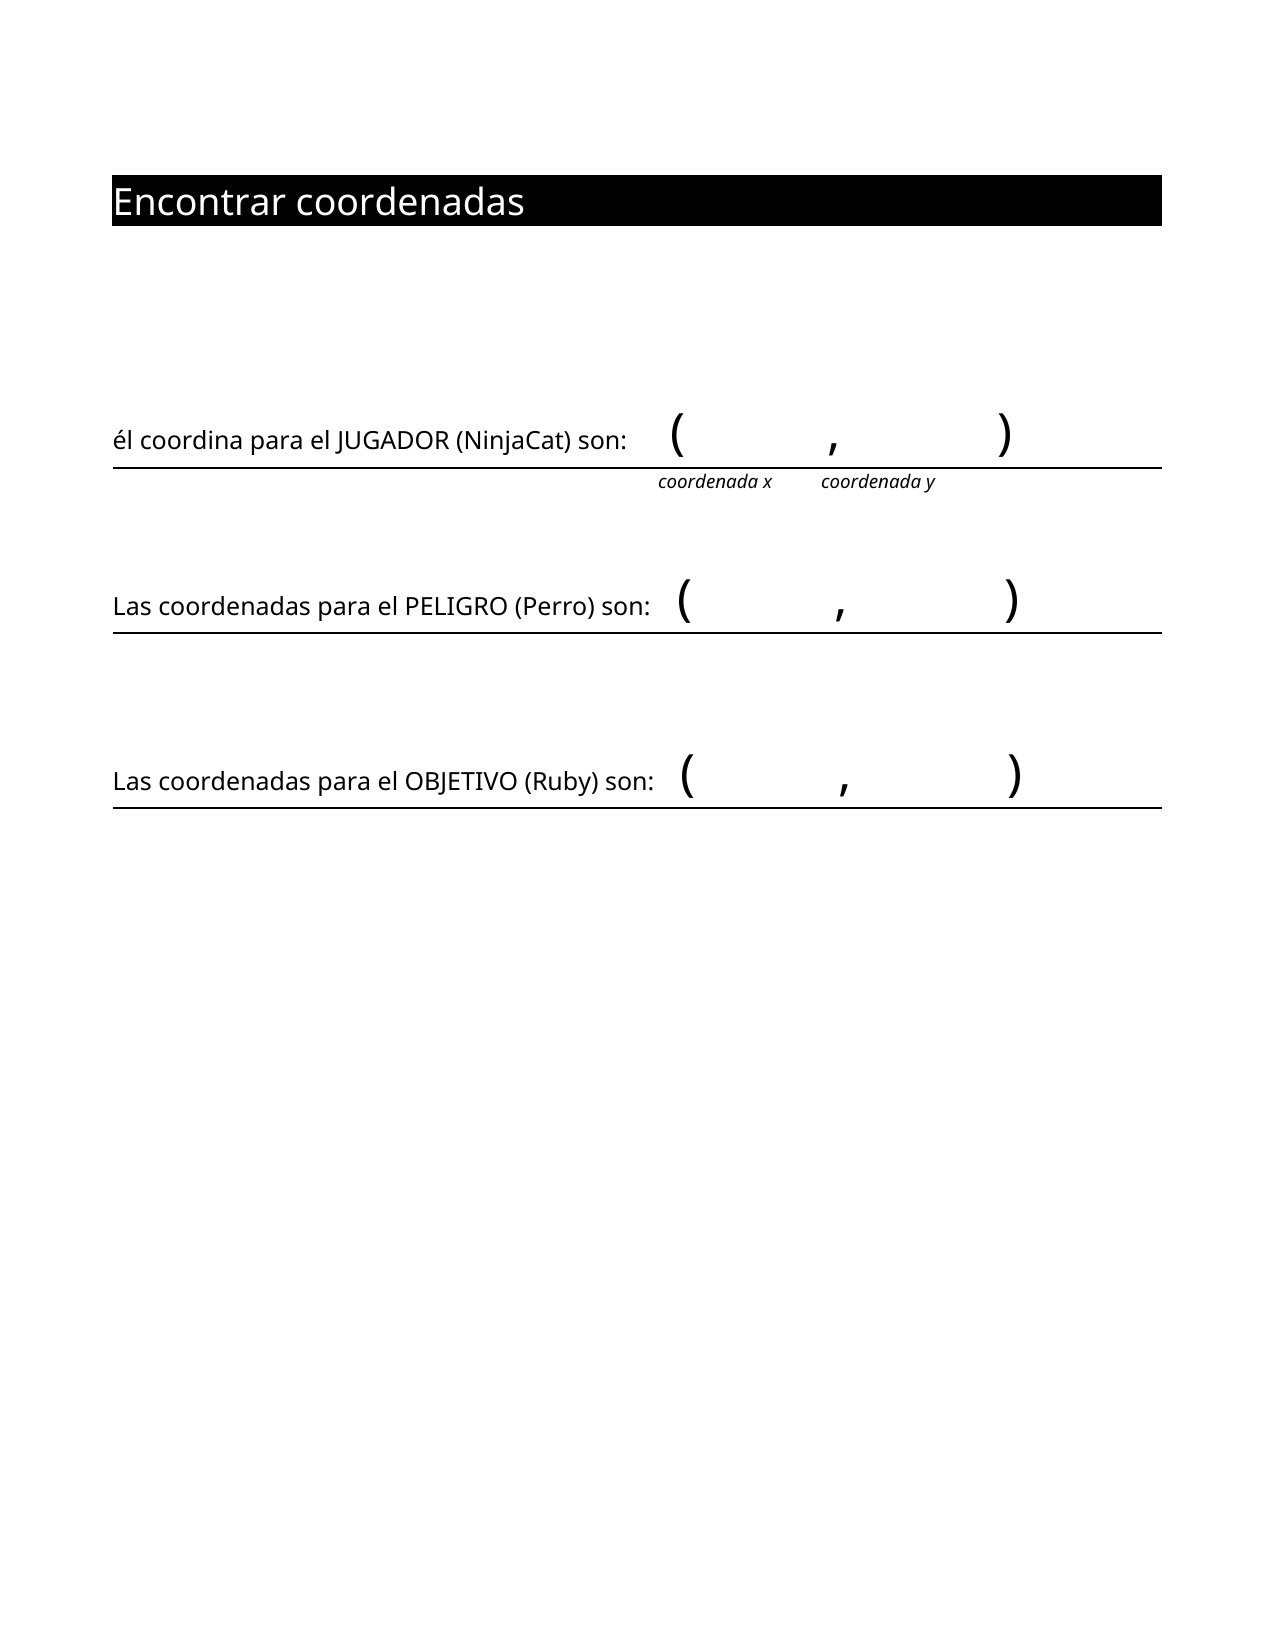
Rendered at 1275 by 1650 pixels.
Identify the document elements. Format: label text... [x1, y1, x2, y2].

text Las coordenadas para el PELIGRO (Perro) son: ( , ) [112, 562, 1162, 634]
subtitle Encontrar coordenadas [112, 175, 1162, 226]
text coordenada x coordenada y [112, 469, 1162, 494]
text Las coordenadas para el OBJETIVO (Ruby) son: ( , ) [112, 737, 1162, 809]
text él coordina para el JUGADOR (NinjaCat) son: ( , ) [112, 396, 1162, 469]
